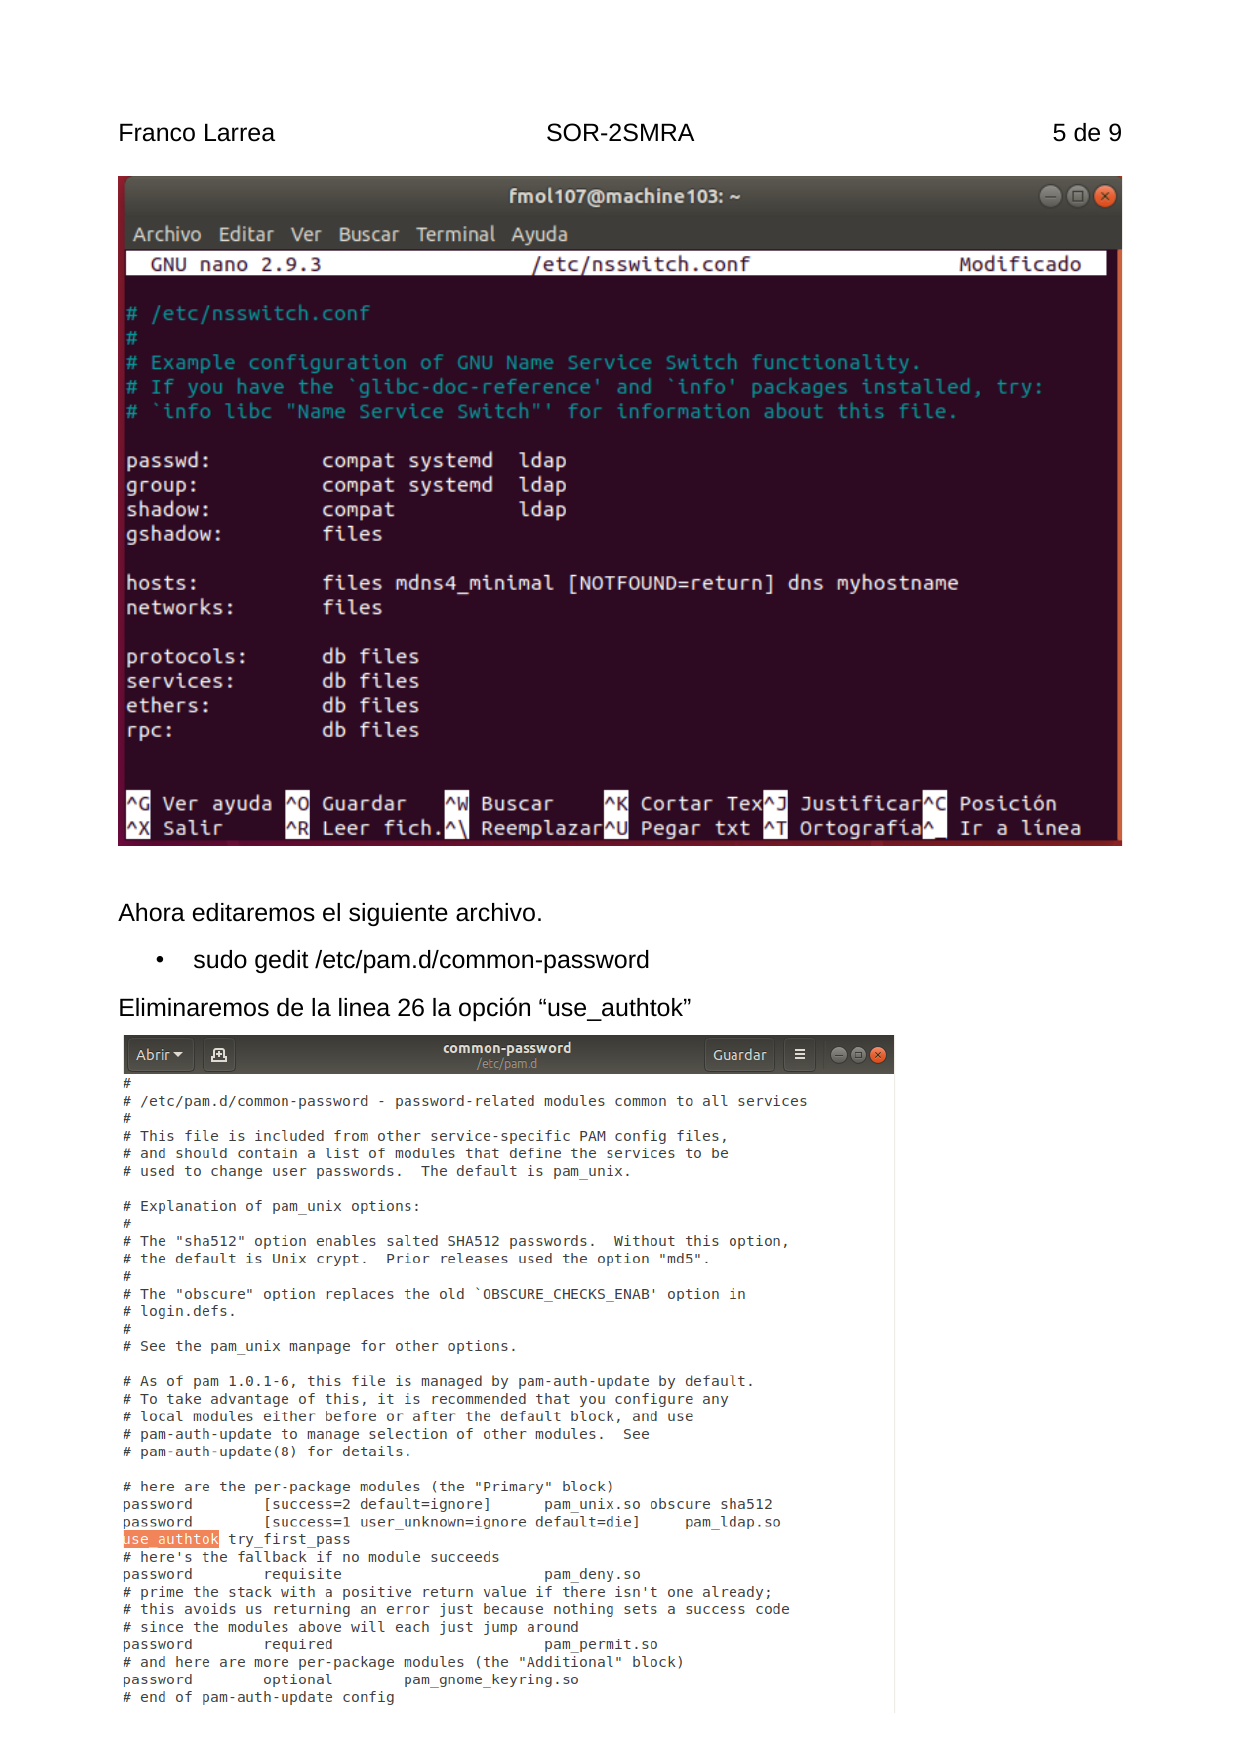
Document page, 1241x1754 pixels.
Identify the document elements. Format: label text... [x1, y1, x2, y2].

picture [118, 176, 1123, 846]
list sudo gedit /etc/pam.d/common-password [156, 945, 1122, 974]
picture [123, 1035, 896, 1713]
text Eliminaremos de la linea 26 la opción “use_authtok” [118, 993, 1122, 1022]
text Ahora editaremos el siguiente archivo. [118, 897, 1122, 926]
